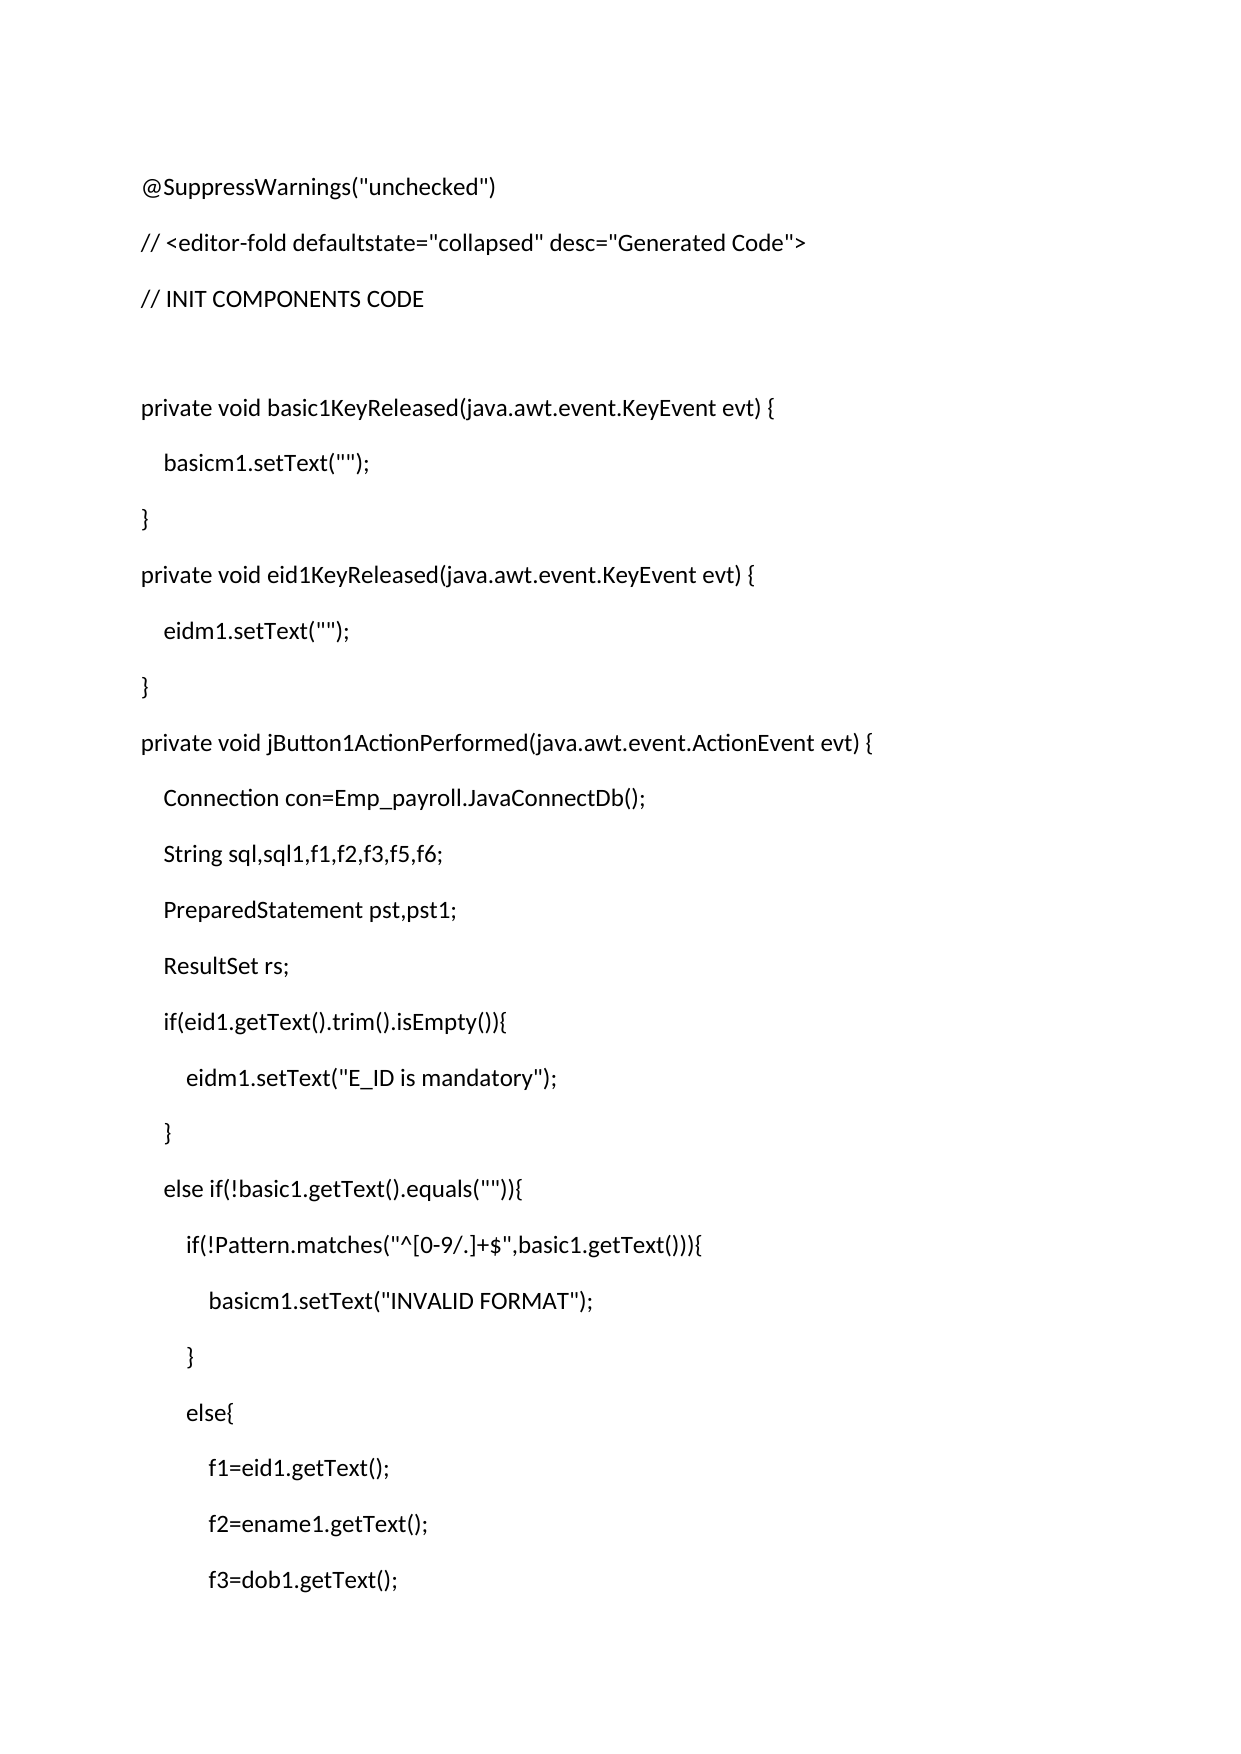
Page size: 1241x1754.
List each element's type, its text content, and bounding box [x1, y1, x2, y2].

text PreparedStatement pst,pst1; [118, 894, 1122, 925]
text if(eid1.getText().trim().isEmpty()){ [118, 1006, 1122, 1036]
text private void eid1KeyReleased(java.awt.event.KeyEvent evt) { [118, 559, 1122, 590]
text // <editor-fold defaultstate="collapsed" desc="Generated Code"> [118, 227, 1122, 257]
text ResultSet rs; [118, 950, 1122, 981]
text } [118, 671, 1122, 701]
text f3=dob1.getText(); [118, 1564, 1122, 1595]
text private void basic1KeyReleased(java.awt.event.KeyEvent evt) { [118, 392, 1122, 422]
text else if(!basic1.getText().equals("")){ [118, 1173, 1122, 1204]
text basicm1.setText("INVALID FORMAT"); [118, 1285, 1122, 1316]
text f1=eid1.getText(); [118, 1452, 1122, 1483]
text eidm1.setText("E_ID is mandatory"); [118, 1062, 1122, 1092]
text if(!Pattern.matches("^[0-9/.]+$",basic1.getText())){ [118, 1229, 1122, 1260]
text Connection con=Emp_payroll.JavaConnectDb(); [118, 782, 1122, 813]
text } [118, 503, 1122, 534]
text // INIT COMPONENTS CODE [118, 283, 1122, 313]
text } [118, 1117, 1122, 1148]
text basicm1.setText(""); [118, 447, 1122, 478]
text eidm1.setText(""); [118, 615, 1122, 646]
text f2=ename1.getText(); [118, 1508, 1122, 1539]
text String sql,sql1,f1,f2,f3,f5,f6; [118, 838, 1122, 869]
text } [118, 1341, 1122, 1371]
text private void jButton1ActionPerformed(java.awt.event.ActionEvent evt) { [118, 727, 1122, 757]
text else{ [118, 1397, 1122, 1427]
text @SuppressWarnings("unchecked") [118, 171, 1122, 202]
